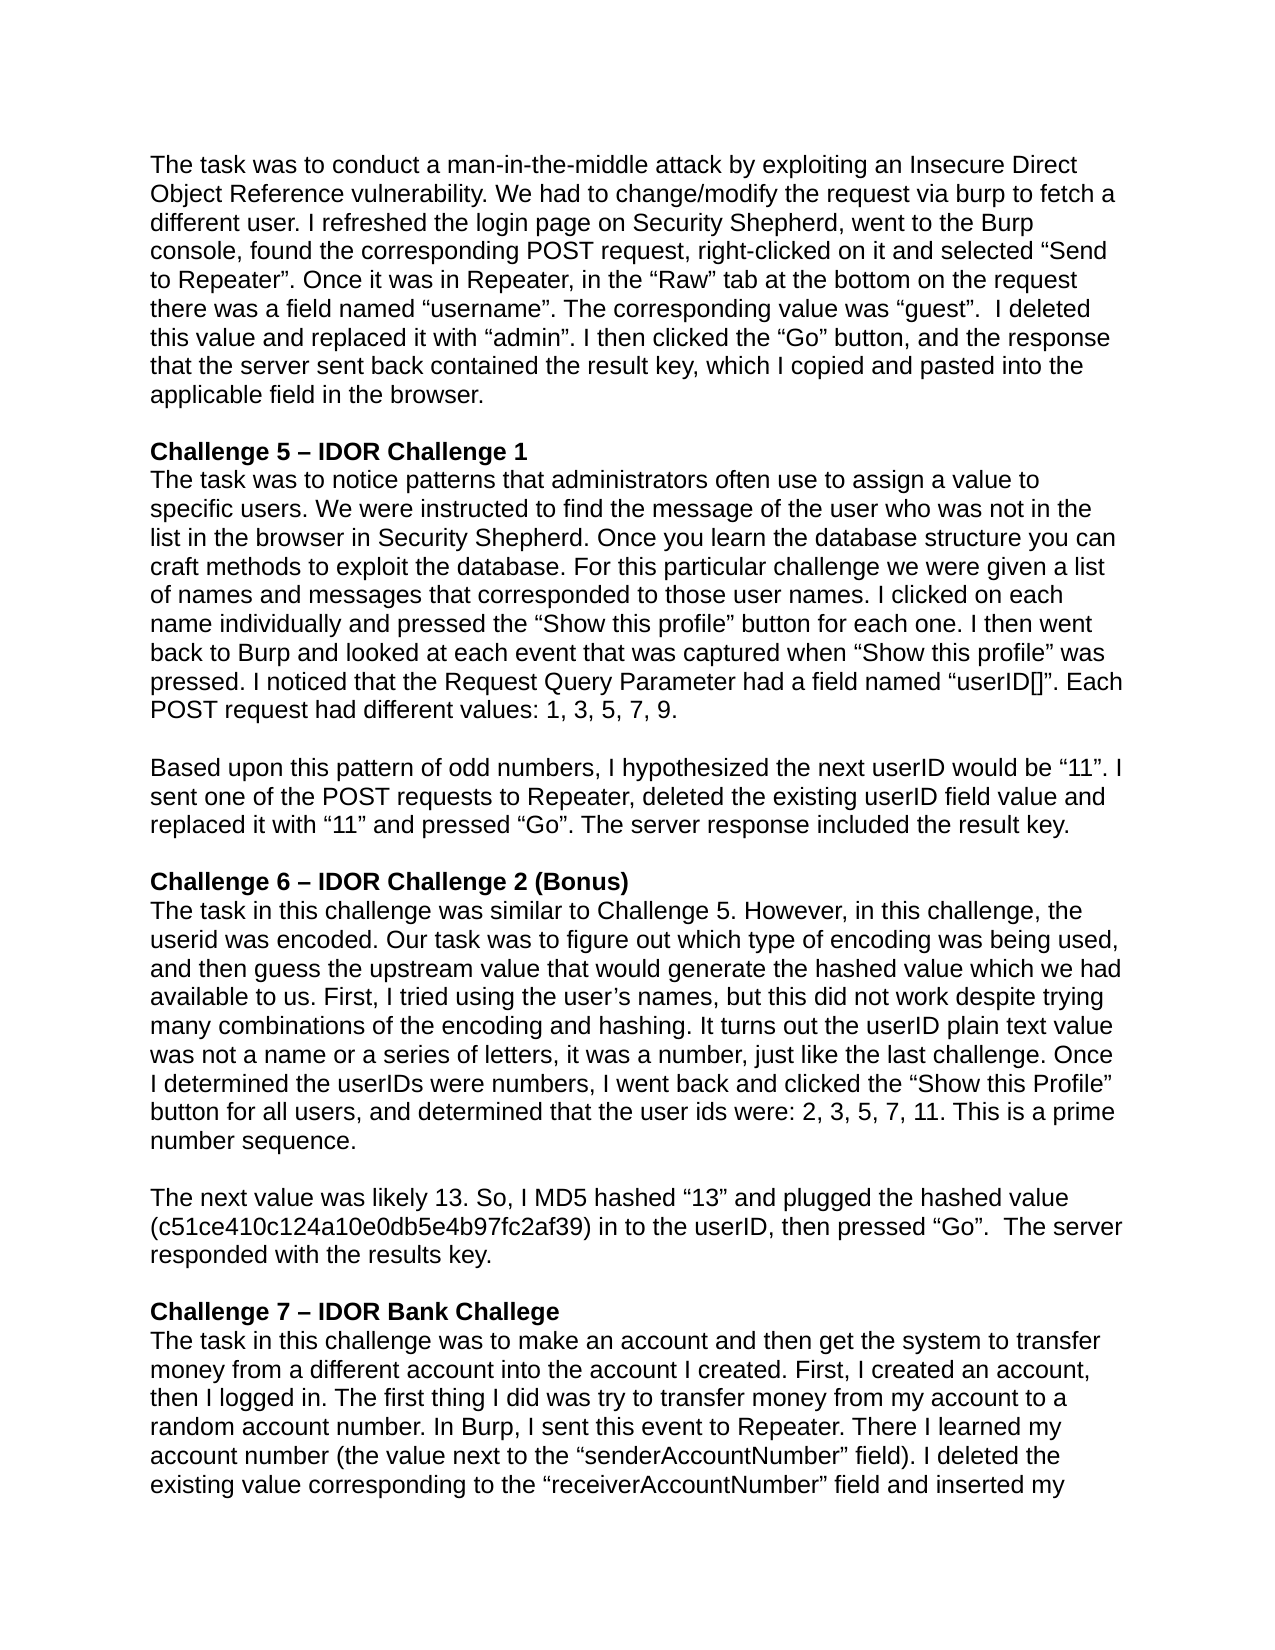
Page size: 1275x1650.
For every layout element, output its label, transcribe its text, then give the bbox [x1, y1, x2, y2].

text Challenge 7 – IDOR Bank Challege [150, 1297, 1125, 1326]
text The task was to conduct a man-in-the-middle attack by exploiting an Insecure Direct Object Reference vulnerability. We had to change/modify the request via burp to fetch a different user. I refreshed the login page on Security Shepherd, went to the Burp console, found the corresponding POST request, right-clicked on it and selected “Send to Repeater”. Once it was in Repeater, in the “Raw” tab at the bottom on the request there was a field named “username”. The corresponding value was “guest”. I deleted this value and replaced it with “admin”. I then clicked the “Go” button, and the response that the server sent back contained the result key, which I copied and pasted into the applicable field in the browser. [150, 150, 1125, 409]
text Challenge 6 – IDOR Challenge 2 (Bonus) [150, 867, 1125, 896]
text The task in this challenge was similar to Challenge 5. However, in this challenge, the userid was encoded. Our task was to figure out which type of encoding was being used, and then guess the upstream value that would generate the hashed value which we had available to us. First, I tried using the user’s names, but this did not work despite trying many combinations of the encoding and hashing. It turns out the userID plain text value was not a name or a series of letters, it was a number, just like the last challenge. Once I determined the userIDs were numbers, I went back and clicked the “Show this Profile” button for all users, and determined that the user ids were: 2, 3, 5, 7, 11. This is a prime number sequence. [150, 896, 1125, 1155]
text The next value was likely 13. So, I MD5 hashed “13” and plugged the hashed value (c51ce410c124a10e0db5e4b97fc2af39) in to the userID, then pressed “Go”. The server responded with the results key. [150, 1183, 1125, 1269]
text The task in this challenge was to make an account and then get the system to transfer money from a different account into the account I created. First, I created an account, then I logged in. The first thing I did was try to transfer money from my account to a random account number. In Burp, I sent this event to Repeater. There I learned my account number (the value next to the “senderAccountNumber” field). I deleted the existing value corresponding to the “receiverAccountNumber” field and inserted my [150, 1326, 1125, 1498]
text The task was to notice patterns that administrators often use to assign a value to specific users. We were instructed to find the message of the user who was not in the list in the browser in Security Shepherd. Once you learn the database structure you can craft methods to exploit the database. For this particular challenge we were given a list of names and messages that corresponded to those user names. I clicked on each name individually and pressed the “Show this profile” button for each one. I then went back to Burp and looked at each event that was captured when “Show this profile” was pressed. I noticed that the Request Query Parameter had a field named “userID[]”. Each POST request had different values: 1, 3, 5, 7, 9. [150, 466, 1125, 724]
text Challenge 5 – IDOR Challenge 1 [150, 437, 1125, 466]
text Based upon this pattern of odd numbers, I hypothesized the next userID would be “11”. I sent one of the POST requests to Repeater, deleted the existing userID field value and replaced it with “11” and pressed “Go”. The server response included the result key. [150, 753, 1125, 839]
